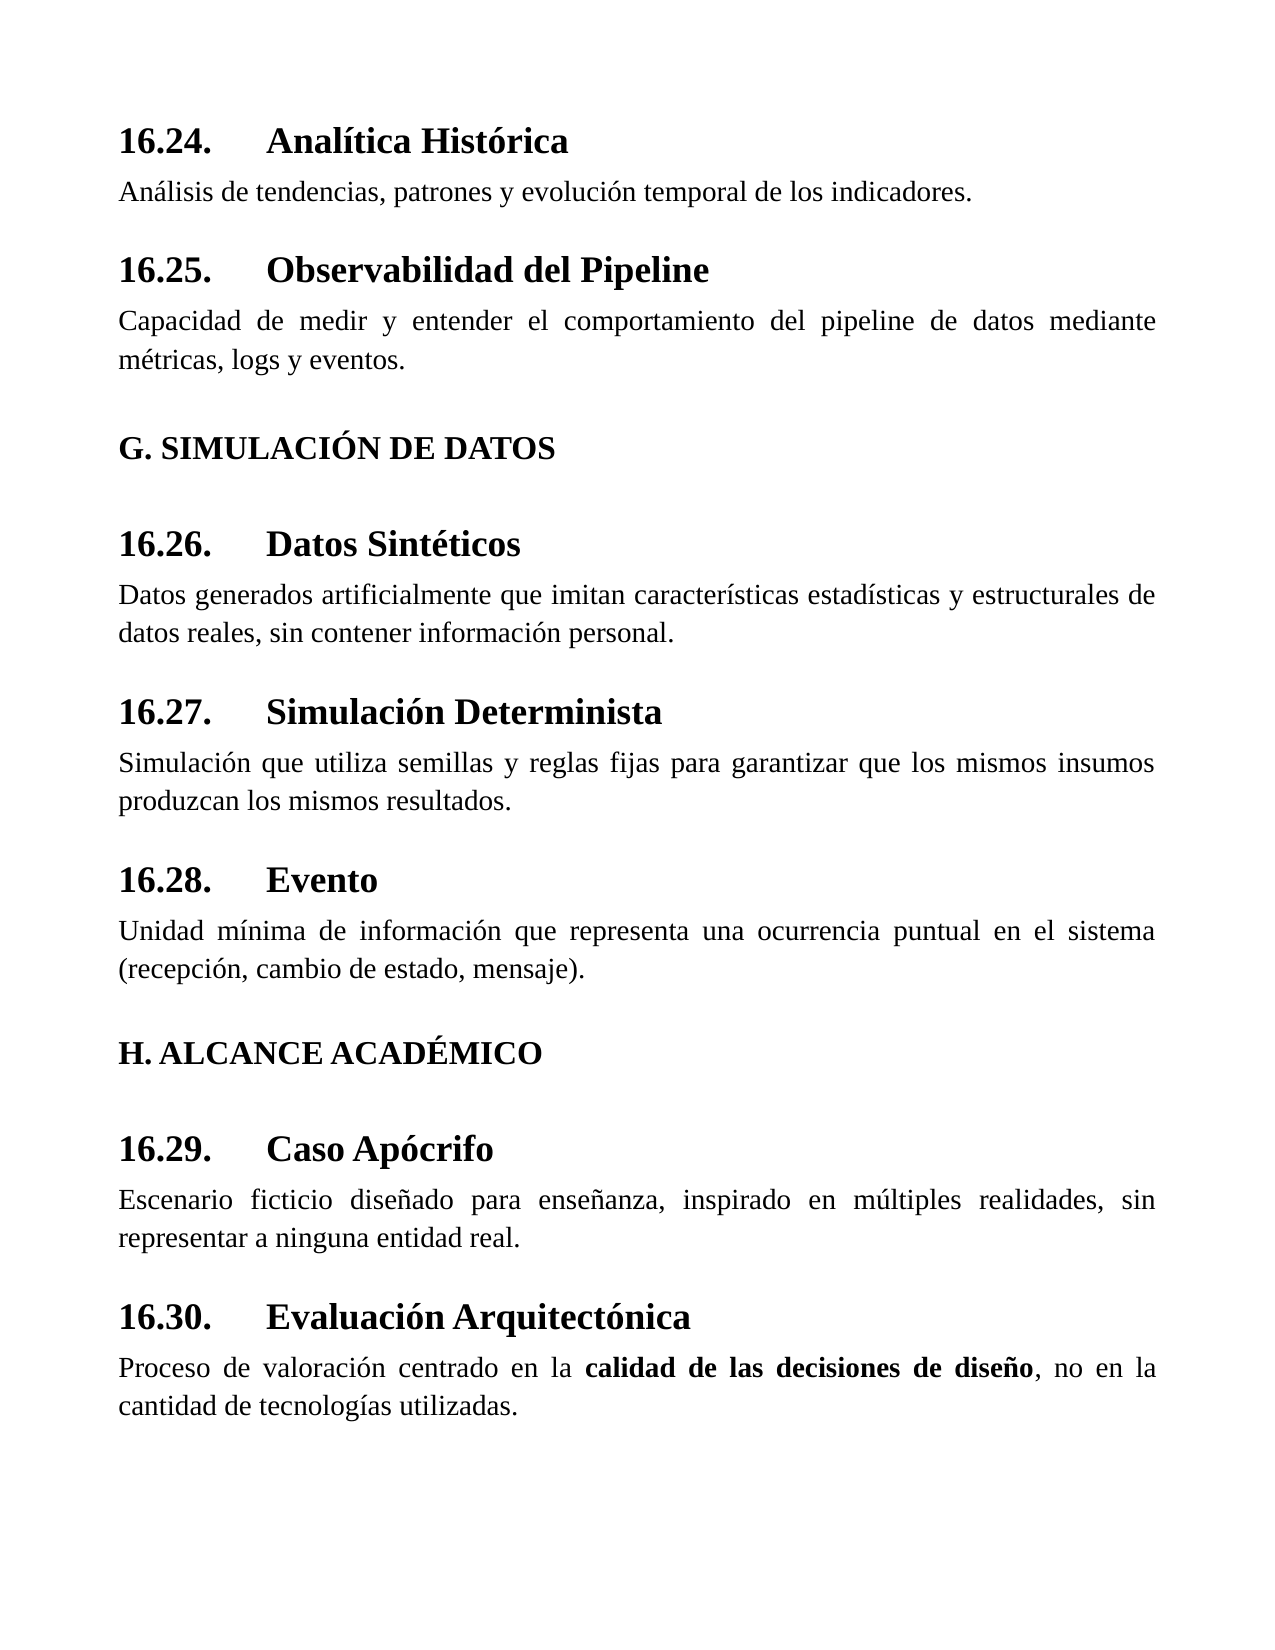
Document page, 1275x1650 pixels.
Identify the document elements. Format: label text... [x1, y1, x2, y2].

subtitle Caso Apócrifo [118, 1126, 1157, 1169]
text G. SIMULACIÓN DE DATOS [118, 428, 1157, 467]
subtitle Evento [118, 857, 1157, 901]
text Proceso de valoración centrado en la calidad de las decisiones de diseño, no en la cantidad de tecnologías utilizadas. [118, 1350, 1157, 1422]
text Simulación que utiliza semillas y reglas fijas para garantizar que los mismos insumos produzcan los mismos resultados. [118, 745, 1157, 817]
subtitle Datos Sintéticos [118, 521, 1157, 564]
text H. ALCANCE ACADÉMICO [118, 1033, 1157, 1072]
subtitle Observabilidad del Pipeline [118, 248, 1157, 291]
subtitle Simulación Determinista [118, 689, 1157, 732]
text Datos generados artificialmente que imitan características estadísticas y estructurales de datos reales, sin contener información personal. [118, 577, 1157, 649]
text Escenario ficticio diseñado para enseñanza, inspirado en múltiples realidades, sin representar a ninguna entidad real. [118, 1182, 1157, 1254]
subtitle Analítica Histórica [118, 118, 1157, 161]
text Capacidad de medir y entender el comportamiento del pipeline de datos mediante métricas, logs y eventos. [118, 303, 1157, 375]
text Análisis de tendencias, patrones y evolución temporal de los indicadores. [118, 174, 1157, 207]
subtitle Evaluación Arquitectónica [118, 1294, 1157, 1337]
text Unidad mínima de información que representa una ocurrencia puntual en el sistema (recepción, cambio de estado, mensaje). [118, 913, 1157, 985]
